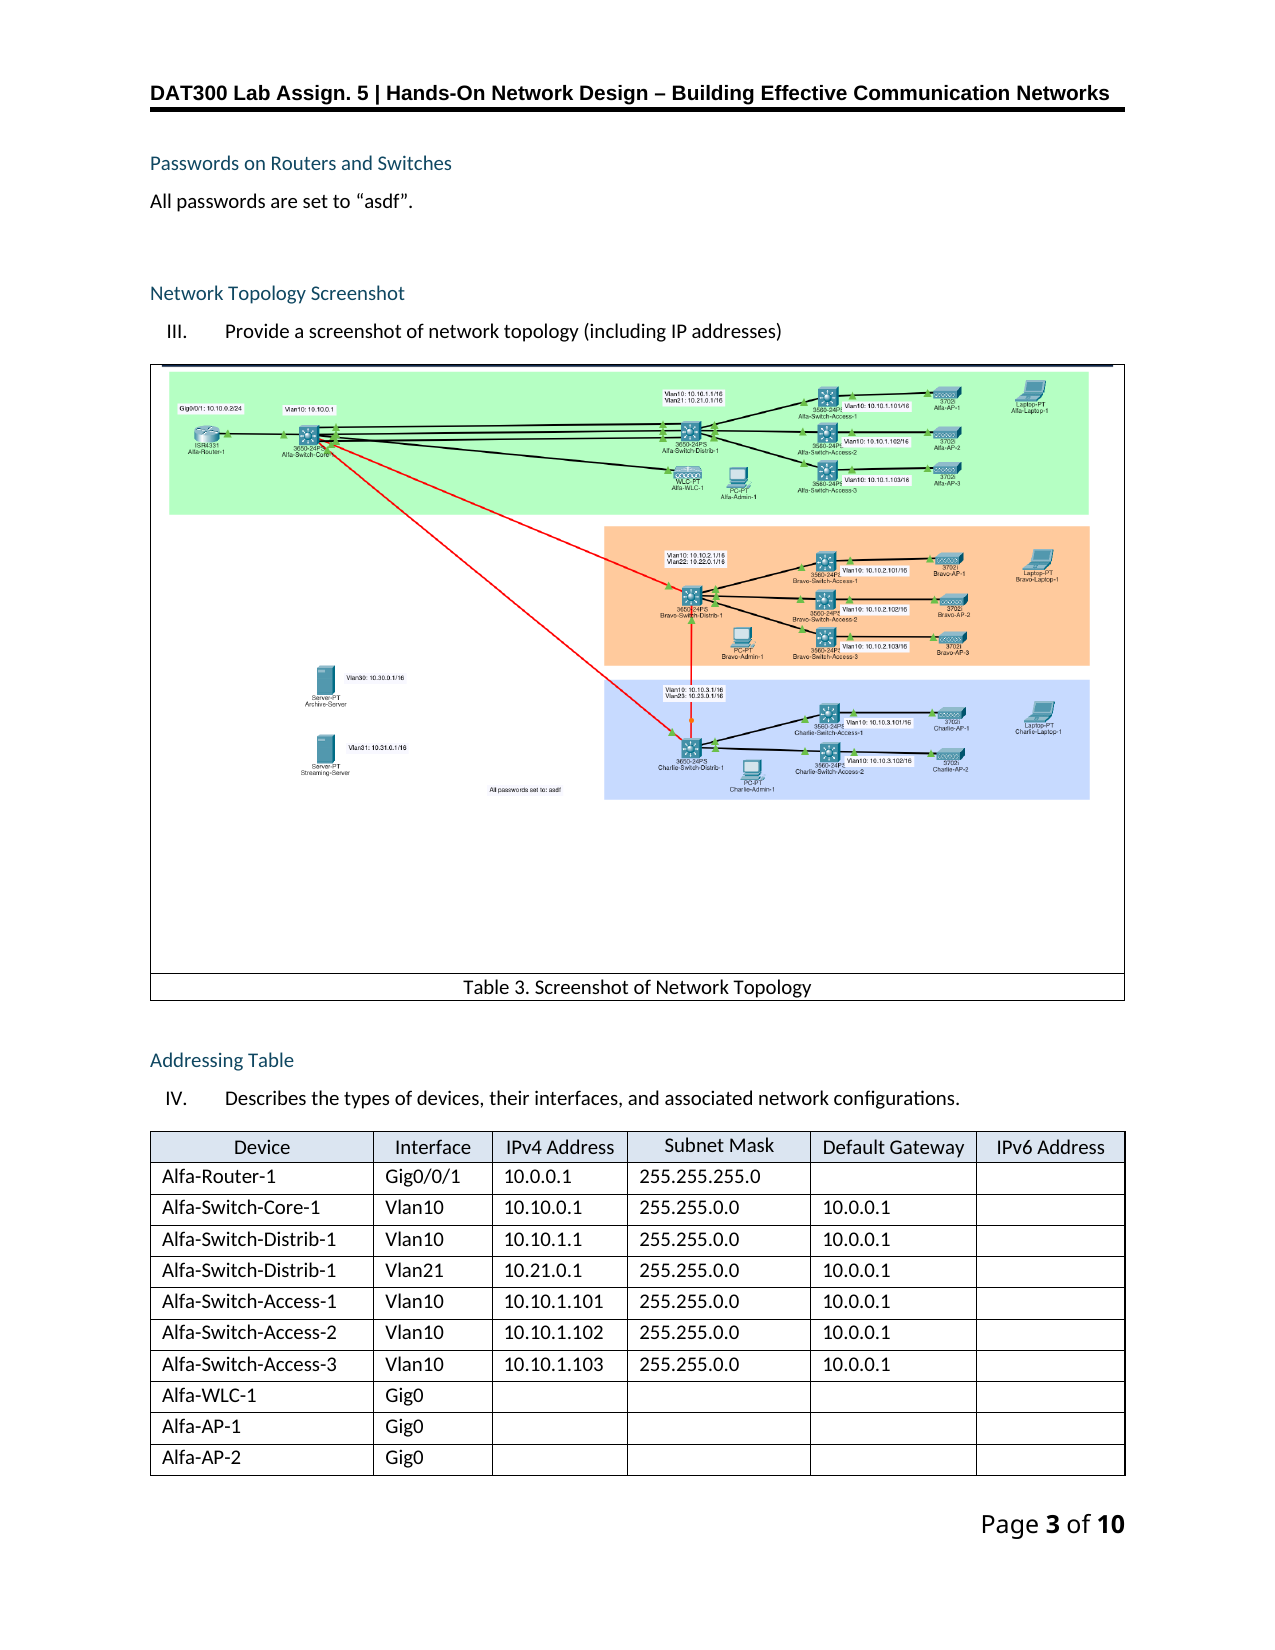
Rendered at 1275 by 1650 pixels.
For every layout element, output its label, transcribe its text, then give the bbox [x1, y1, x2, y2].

table_cell [977, 1195, 1124, 1225]
table_cell Alfa-Switch-Core-1 [151, 1195, 373, 1225]
table_cell 10.10.1.102 [493, 1320, 627, 1350]
table_cell [977, 1257, 1124, 1287]
table_cell Alfa-Router-1 [151, 1163, 373, 1193]
table_cell Alfa-Switch-Distrib-1 [151, 1226, 373, 1256]
table_cell [493, 1413, 627, 1443]
table_cell 255.255.0.0 [628, 1288, 810, 1318]
table_cell Alfa-Switch-Access-1 [151, 1288, 373, 1318]
table_header Subnet Mask [628, 1132, 810, 1162]
picture [161, 365, 1114, 817]
table_cell Vlan21 [374, 1257, 492, 1287]
table_cell 255.255.0.0 [628, 1226, 810, 1256]
table_cell [977, 1445, 1124, 1475]
table_header Device [151, 1132, 373, 1162]
table_cell Vlan10 [374, 1351, 492, 1381]
table_cell Gig0/0/1 [374, 1163, 492, 1193]
table_cell 255.255.0.0 [628, 1351, 810, 1381]
table_cell [977, 1351, 1124, 1381]
table_header Interface [374, 1132, 492, 1162]
table_cell Alfa-Switch-Access-3 [151, 1351, 373, 1381]
subtitle Passwords on Routers and Switches [150, 150, 1125, 175]
table_cell Gig0 [374, 1445, 492, 1475]
table_cell 10.0.0.1 [493, 1163, 627, 1193]
table_cell 10.21.0.1 [493, 1257, 627, 1287]
table_cell [977, 1163, 1124, 1193]
table_cell Vlan10 [374, 1320, 492, 1350]
subtitle Addressing Table [150, 1047, 1125, 1072]
table_cell Vlan10 [374, 1226, 492, 1256]
table_cell Alfa-WLC-1 [151, 1382, 373, 1412]
table_cell [811, 1163, 976, 1193]
table_cell 10.10.1.103 [493, 1351, 627, 1381]
table_cell Alfa-Switch-Distrib-1 [151, 1257, 373, 1287]
table_cell 10.0.0.1 [811, 1320, 976, 1350]
table_cell 255.255.0.0 [628, 1320, 810, 1350]
table_cell [977, 1288, 1124, 1318]
table_cell Gig0 [374, 1382, 492, 1412]
table_cell [977, 1320, 1124, 1350]
text All passwords are set to “asdf”. [150, 188, 1125, 213]
table_cell [977, 1226, 1124, 1256]
table_cell Vlan10 [374, 1288, 492, 1318]
table_cell [493, 1445, 627, 1475]
table_cell Table 3. Screenshot of Network Topology [151, 974, 1124, 1000]
table_header IPv6 Address [977, 1132, 1124, 1162]
table_cell 10.0.0.1 [811, 1288, 976, 1318]
table_cell 255.255.0.0 [628, 1257, 810, 1287]
table_cell 255.255.255.0 [628, 1163, 810, 1193]
table_cell 10.10.0.1 [493, 1195, 627, 1225]
table_cell [628, 1445, 810, 1475]
table_cell [628, 1382, 810, 1412]
table_cell [811, 1445, 976, 1475]
table_cell [811, 1413, 976, 1443]
table_cell [811, 1382, 976, 1412]
table_cell 10.0.0.1 [811, 1351, 976, 1381]
table_cell Alfa-AP-2 [151, 1445, 373, 1475]
table_cell Gig0 [374, 1413, 492, 1443]
list Provide a screenshot of network topology (including IP addresses) [187, 318, 1125, 343]
table_cell Vlan10 [374, 1195, 492, 1225]
table_cell 10.0.0.1 [811, 1195, 976, 1225]
table_cell [628, 1413, 810, 1443]
subtitle Network Topology Screenshot [150, 280, 1125, 306]
table_header IPv4 Address [493, 1132, 627, 1162]
table_cell [977, 1382, 1124, 1412]
table_cell [493, 1382, 627, 1412]
table_cell [977, 1413, 1124, 1443]
table_header Default Gateway [811, 1132, 976, 1162]
table_cell 10.10.1.1 [493, 1226, 627, 1256]
table_cell Alfa-Switch-Access-2 [151, 1320, 373, 1350]
table_cell Alfa-AP-1 [151, 1413, 373, 1443]
table_cell 10.0.0.1 [811, 1226, 976, 1256]
table_header [151, 365, 1124, 973]
table_cell 255.255.0.0 [628, 1195, 810, 1225]
table_cell 10.10.1.101 [493, 1288, 627, 1318]
table_cell 10.0.0.1 [811, 1257, 976, 1287]
list Describes the types of devices, their interfaces, and associated network configurations. [187, 1085, 1125, 1110]
